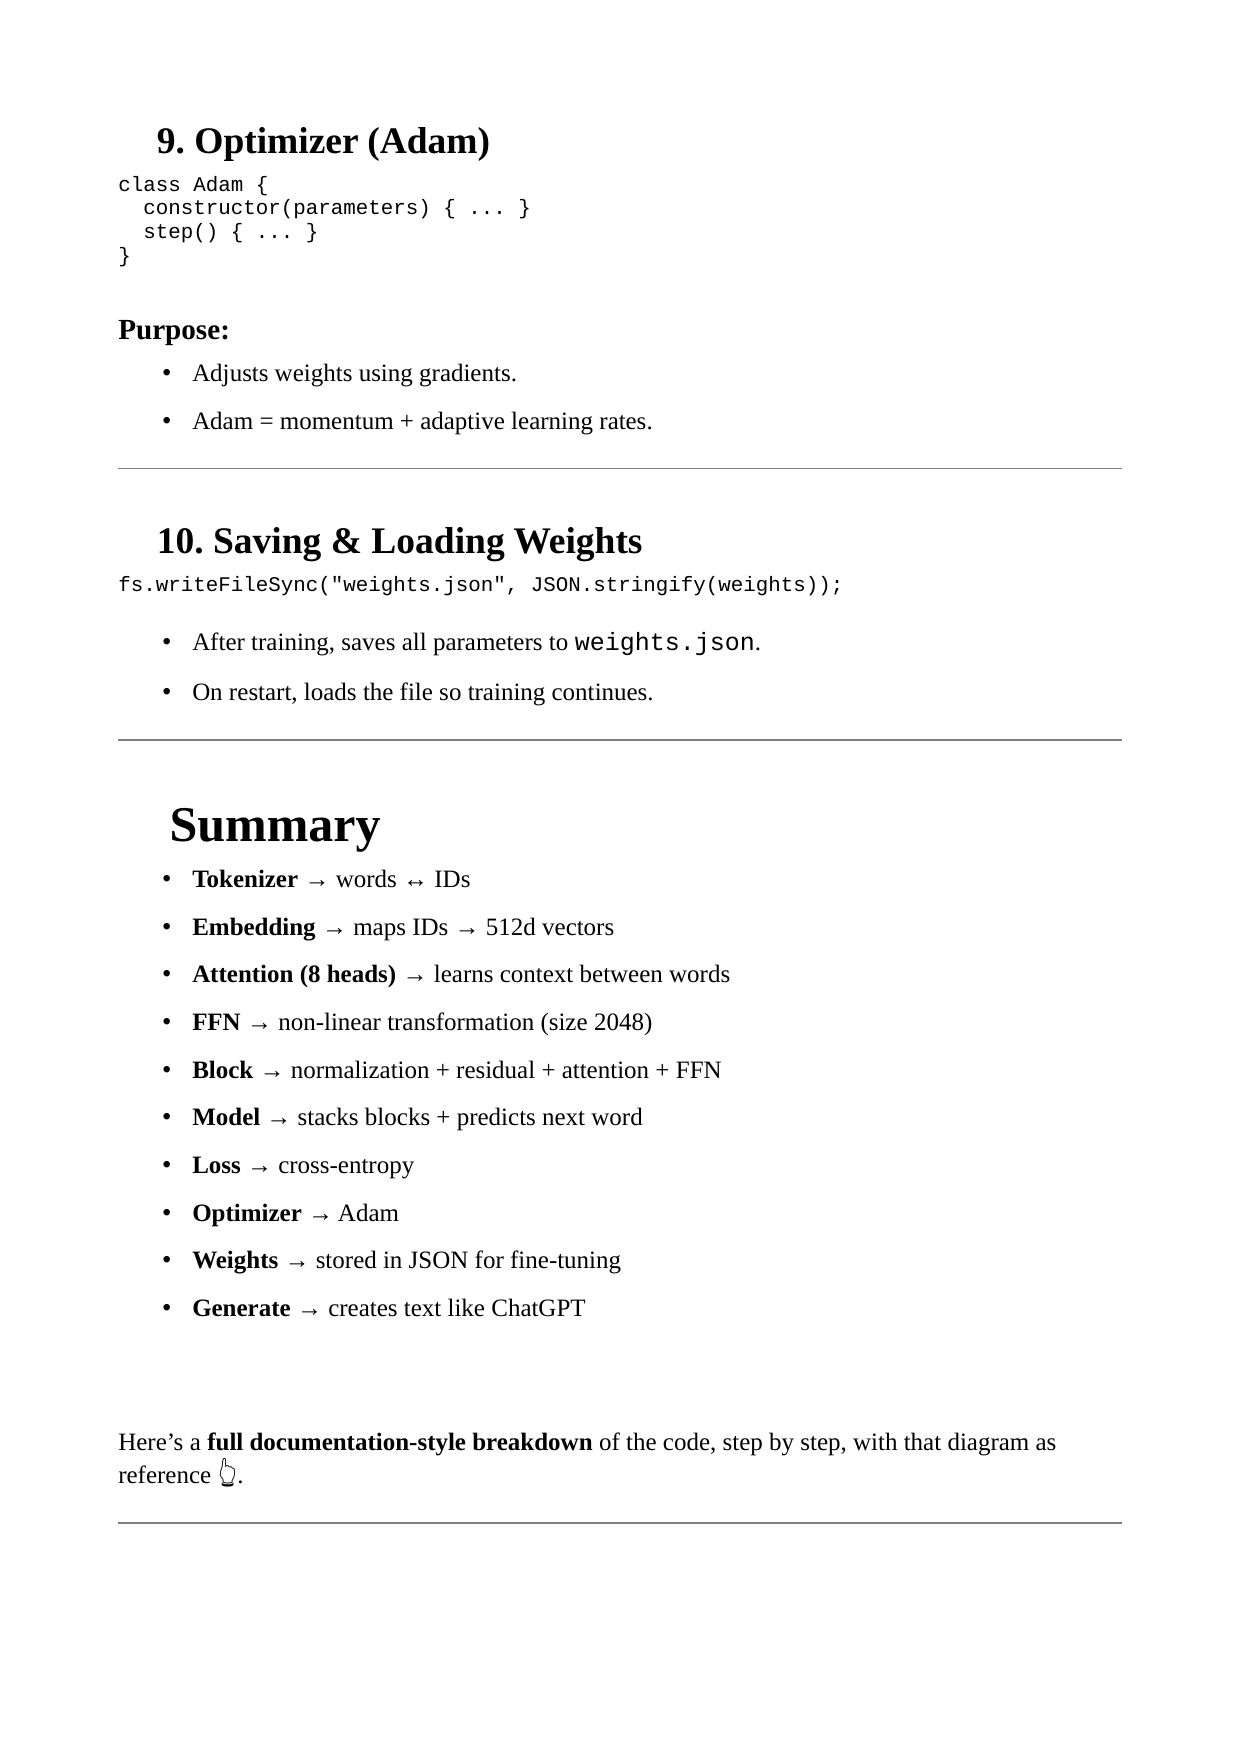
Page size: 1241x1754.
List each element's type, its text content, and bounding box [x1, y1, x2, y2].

subtitle 🔹 10. Saving & Loading Weights [118, 519, 1122, 562]
subtitle 🔹 9. Optimizer (Adam) [118, 118, 1122, 161]
list Model → stacks blocks + predicts next word [162, 1102, 1122, 1131]
list After training, saves all parameters to weights.json. [162, 627, 1122, 658]
text fs.writeFileSync("weights.json", JSON.stringify(weights)); [118, 574, 1122, 598]
subtitle Purpose: [118, 312, 1122, 346]
text constructor(parameters) { ... } [118, 197, 1122, 221]
list Adam = momentum + adaptive learning rates. [162, 406, 1122, 435]
text } [118, 245, 1122, 268]
list Tokenizer → words ↔ IDs [162, 864, 1122, 893]
list Generate → creates text like ChatGPT [162, 1293, 1122, 1322]
list Embedding → maps IDs → 512d vectors [162, 912, 1122, 941]
list Loss → cross-entropy [162, 1150, 1122, 1179]
list Optimizer → Adam [162, 1198, 1122, 1226]
list Block → normalization + residual + attention + FFN [162, 1055, 1122, 1083]
text Here’s a full documentation-style breakdown of the code, step by step, with that diagram as reference 👆. [118, 1427, 1122, 1489]
list Weights → stored in JSON for fine-tuning [162, 1245, 1122, 1274]
list FFN → non-linear transformation (size 2048) [162, 1007, 1122, 1036]
subtitle 📌 Summary [118, 794, 1122, 852]
text class Adam { [118, 174, 1122, 197]
text step() { ... } [118, 221, 1122, 245]
list Adjusts weights using gradients. [162, 358, 1122, 387]
list On restart, loads the file so training continues. [162, 677, 1122, 706]
list Attention (8 heads) → learns context between words [162, 959, 1122, 988]
